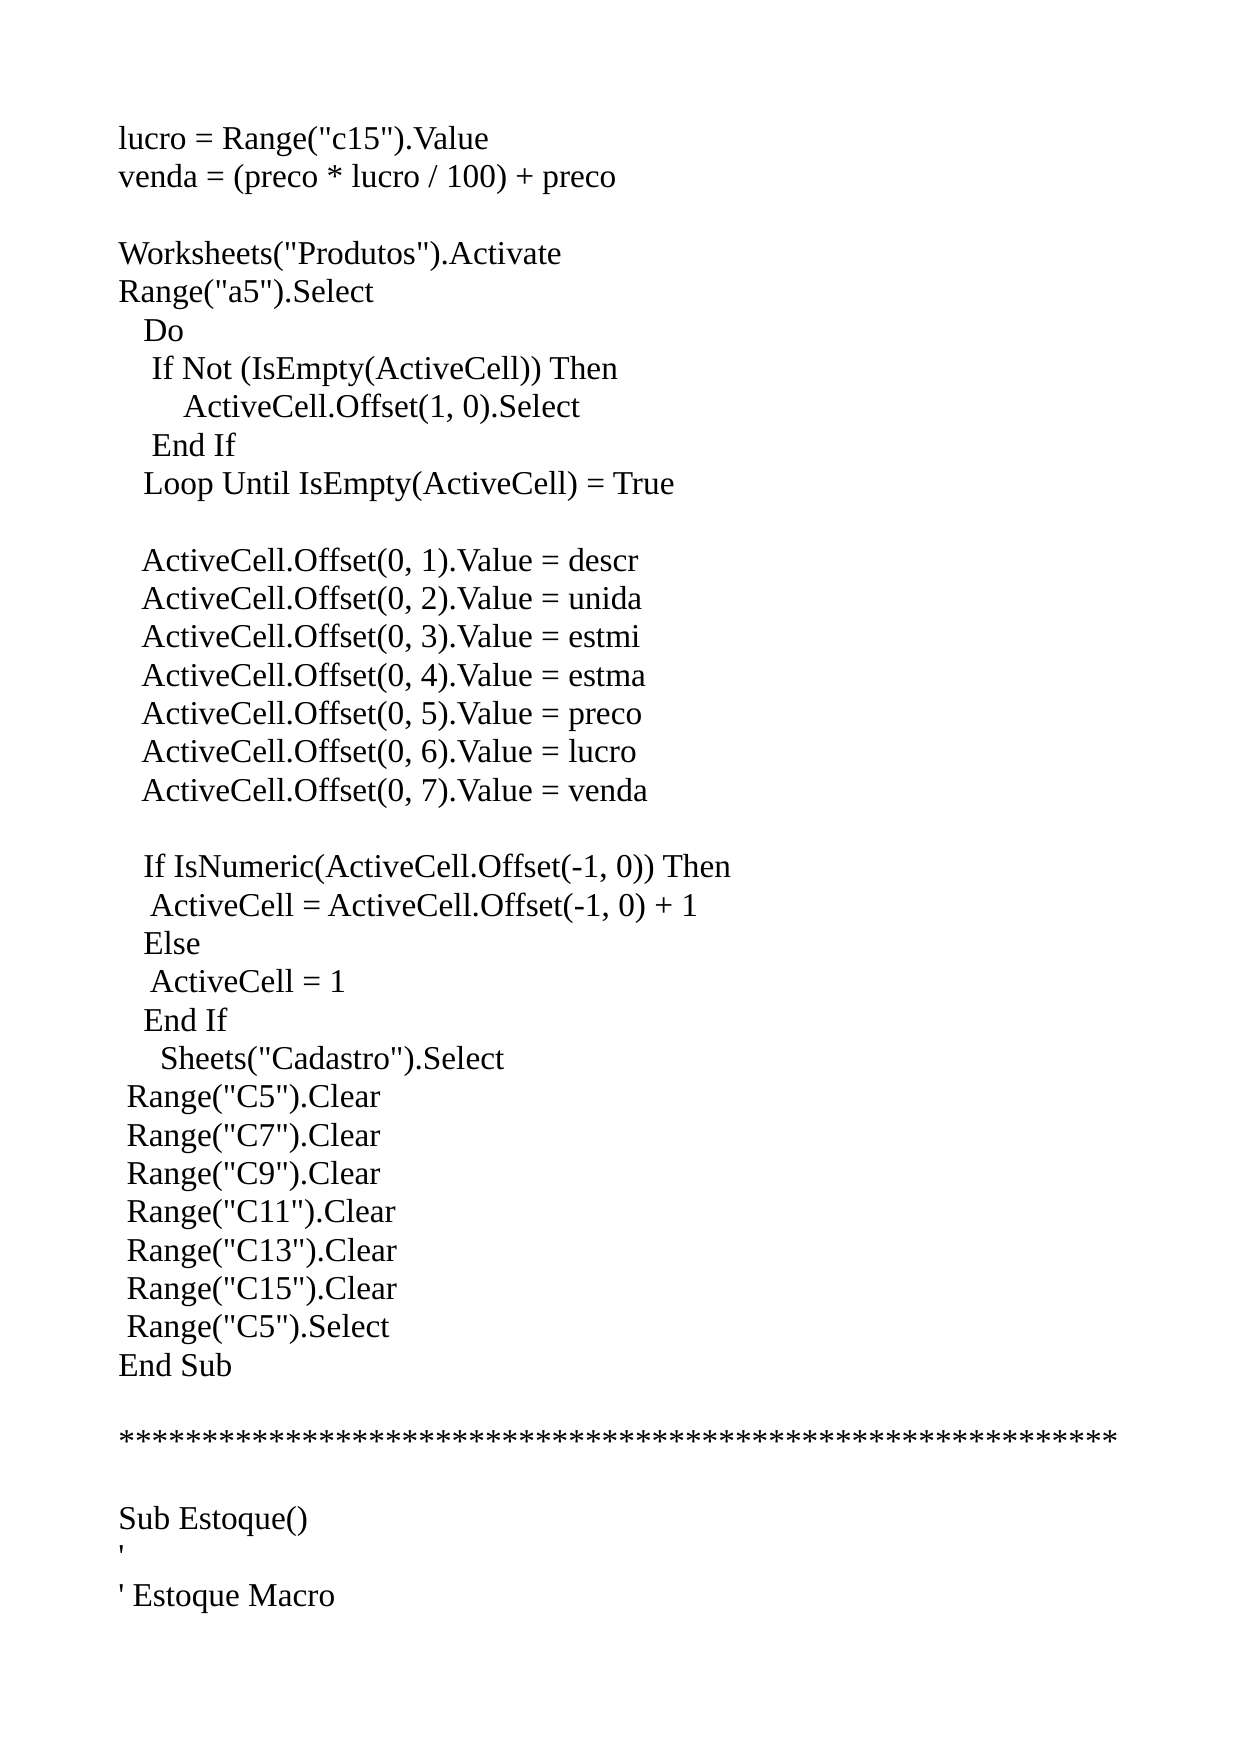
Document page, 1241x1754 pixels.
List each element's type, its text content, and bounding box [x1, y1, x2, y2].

text Range("C15").Clear [118, 1268, 1122, 1306]
text Range("C9").Clear [118, 1153, 1122, 1191]
text ActiveCell = ActiveCell.Offset(-1, 0) + 1 [118, 885, 1122, 923]
text ActiveCell.Offset(0, 7).Value = venda [118, 770, 1122, 808]
text ActiveCell = 1 [118, 961, 1122, 1000]
text venda = (preco * lucro / 100) + preco [118, 156, 1122, 195]
text Do [118, 310, 1122, 348]
text End Sub [118, 1345, 1122, 1383]
text If IsNumeric(ActiveCell.Offset(-1, 0)) Then [118, 846, 1122, 885]
text ' [118, 1536, 1122, 1575]
text Loop Until IsEmpty(ActiveCell) = True [118, 463, 1122, 501]
text Range("a5").Select [118, 271, 1122, 310]
text lucro = Range("c15").Value [118, 118, 1122, 156]
text Range("C7").Clear [118, 1115, 1122, 1153]
text End If [118, 425, 1122, 463]
text ActiveCell.Offset(0, 6).Value = lucro [118, 731, 1122, 770]
text End If [118, 1000, 1122, 1038]
text Range("C11").Clear [118, 1191, 1122, 1230]
text ActiveCell.Offset(0, 2).Value = unida [118, 578, 1122, 616]
text Worksheets("Produtos").Activate [118, 233, 1122, 271]
text ' Estoque Macro [118, 1575, 1122, 1613]
text ActiveCell.Offset(1, 0).Select [118, 386, 1122, 425]
text ActiveCell.Offset(0, 1).Value = descr [118, 540, 1122, 578]
text Sheets("Cadastro").Select [118, 1038, 1122, 1076]
text ActiveCell.Offset(0, 5).Value = preco [118, 693, 1122, 731]
text Range("C5").Select [118, 1306, 1122, 1345]
text Else [118, 923, 1122, 961]
text Range("C5").Clear [118, 1076, 1122, 1115]
text Range("C13").Clear [118, 1230, 1122, 1268]
text Sub Estoque() [118, 1498, 1122, 1536]
text ActiveCell.Offset(0, 4).Value = estma [118, 655, 1122, 693]
text ************************************************************ [118, 1421, 1122, 1460]
text If Not (IsEmpty(ActiveCell)) Then [118, 348, 1122, 386]
text ActiveCell.Offset(0, 3).Value = estmi [118, 616, 1122, 655]
